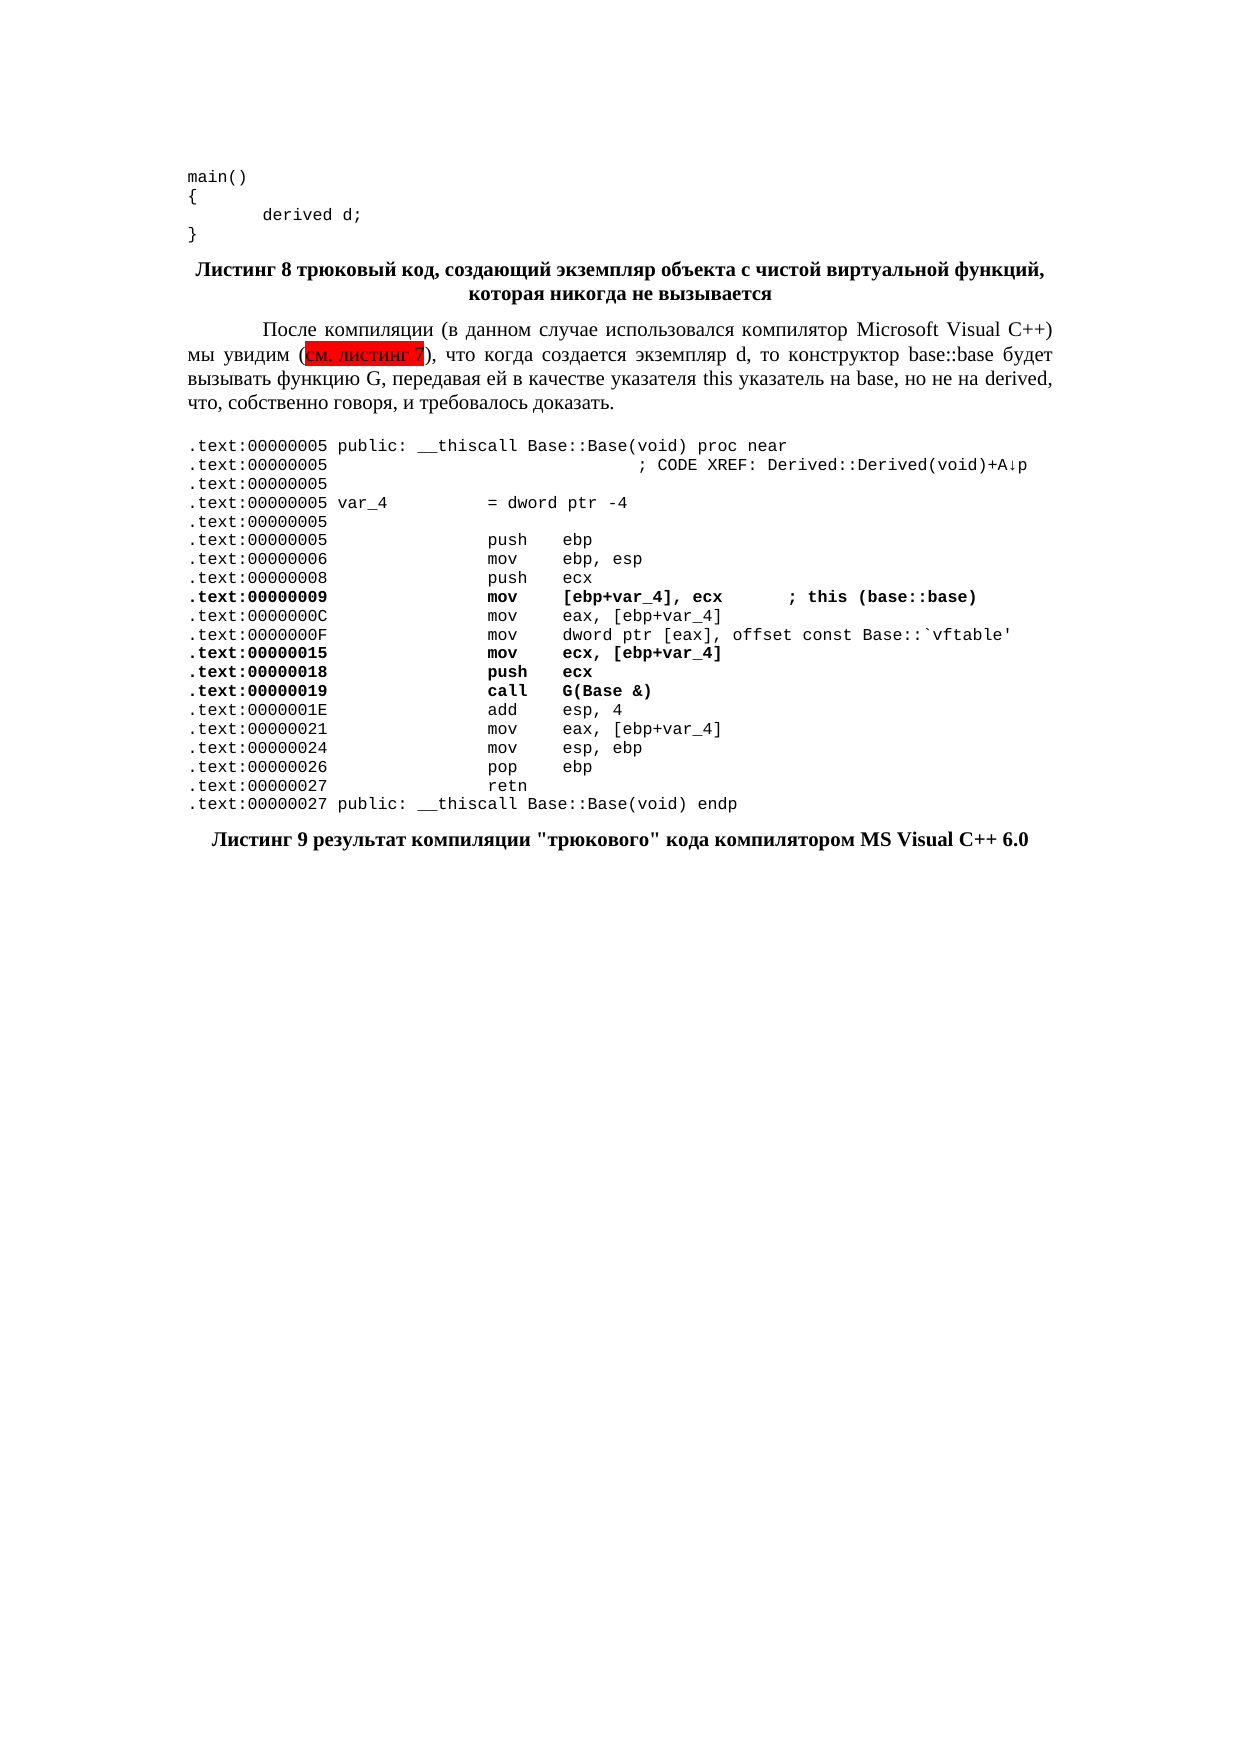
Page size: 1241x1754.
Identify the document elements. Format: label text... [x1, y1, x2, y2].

text .text:00000005 public: __thiscall Base::Base(void) proc near [187, 438, 1053, 457]
text main() [187, 169, 1053, 188]
text .text:0000000C mov eax, [ebp+var_4] [187, 607, 1053, 626]
text .text:0000000F mov dword ptr [eax], offset const Base::`vftable' [187, 626, 1053, 645]
text .text:00000024 mov esp, ebp [187, 739, 1053, 758]
text .text:0000001E add esp, 4 [187, 702, 1053, 721]
text .text:00000008 push ecx [187, 570, 1053, 588]
text Листинг 9 результат компиляции "трюкового" кода компилятором MS Visual C++ 6.0 [187, 827, 1053, 851]
text .text:00000021 mov eax, [ebp+var_4] [187, 721, 1053, 739]
text .text:00000005 [187, 513, 1053, 532]
text .text:00000005 var_4 = dword ptr -4 [187, 494, 1053, 513]
text .text:00000006 mov ebp, esp [187, 551, 1053, 570]
text .text:00000027 public: __thiscall Base::Base(void) endp [187, 796, 1053, 815]
text } [187, 225, 1053, 244]
text .text:00000026 pop ebp [187, 758, 1053, 777]
text .text:00000005 [187, 475, 1053, 494]
text { [187, 188, 1053, 207]
text Листинг 8 трюковый код, создающий экземпляр объекта с чистой виртуальной функций, которая никогда не вызывается [187, 257, 1053, 305]
text .text:00000018 push ecx [187, 664, 1053, 683]
text .text:00000027 retn [187, 777, 1053, 796]
text .text:00000015 mov ecx, [ebp+var_4] [187, 645, 1053, 664]
text derived d; [187, 207, 1053, 225]
text .text:00000005 ; CODE XREF: Derived::Derived(void)+A↓p [187, 457, 1053, 475]
text После компиляции (в данном случае использовался компилятор Microsoft Visual C++) мы увидим (см. листинг 7), что когда создается экземпляр d, то конструктор base::base будет вызывать функцию G, передавая ей в качестве указателя this указатель на base, но не на derived, что, собственно говоря, и требовалось доказать. [187, 317, 1053, 414]
text .text:00000009 mov [ebp+var_4], ecx ; this (base::base) [187, 588, 1053, 607]
text .text:00000019 call G(Base &) [187, 683, 1053, 702]
text .text:00000005 push ebp [187, 532, 1053, 551]
